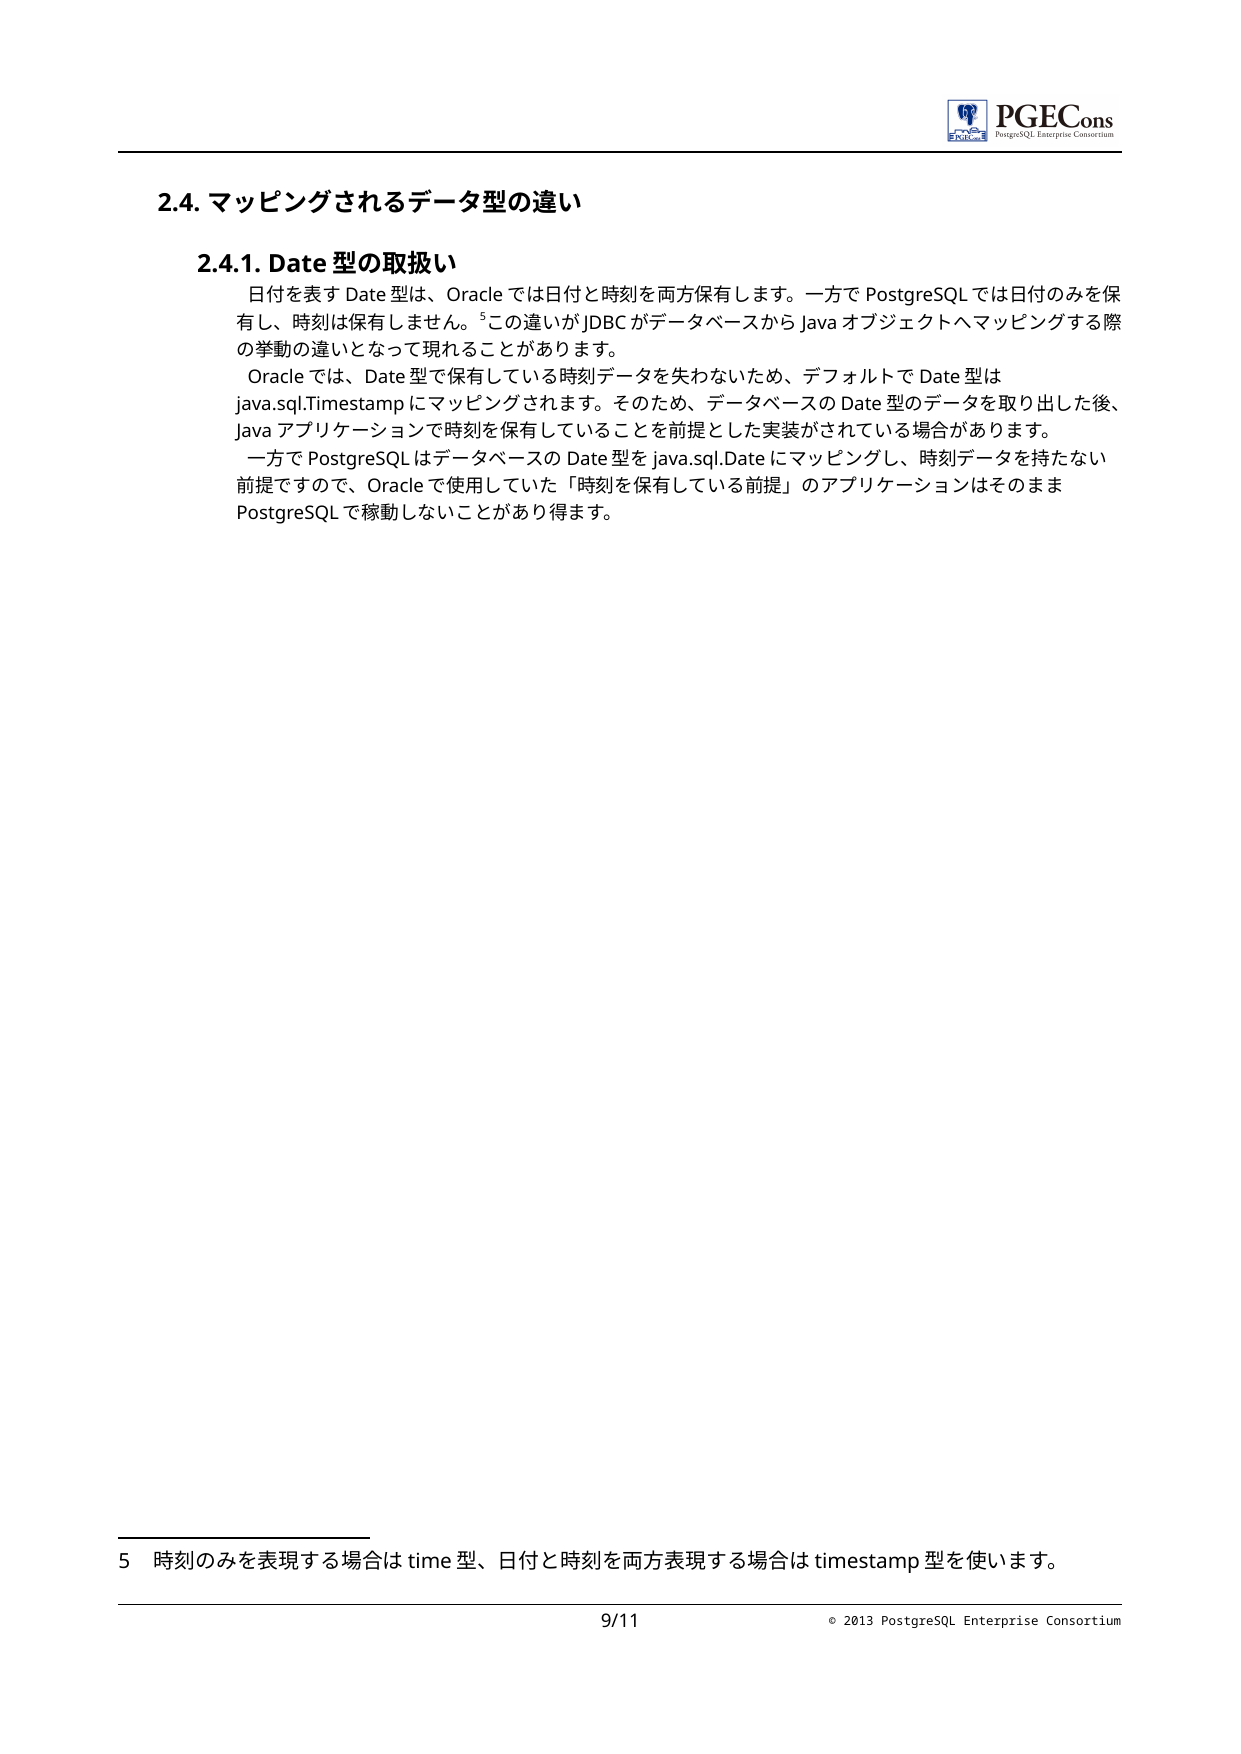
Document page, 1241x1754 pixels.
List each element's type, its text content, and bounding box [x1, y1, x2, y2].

subtitle Date型の取扱い [197, 244, 1122, 280]
text 時刻のみを表現する場合はtime型、日付と時刻を両方表現する場合はtimestamp型を使います。 [118, 1544, 1122, 1574]
subtitle マッピングされるデータ型の違い [157, 182, 1122, 218]
text Oracleでは、Date型で保有している時刻データを失わないため、デフォルトでDate型はjava.sql.Timestampにマッピングされます。そのため、データベースのDate型のデータを取り出した後、Javaアプリケーションで時刻を保有していることを前提とした実装がされている場合があります。 [236, 362, 1122, 443]
picture [941, 94, 1119, 147]
text 日付を表すDate型は、Oracleでは日付と時刻を両方保有します。一方でPostgreSQLでは日付のみを保有し、時刻は保有しません。この違いがJDBCがデータベースからJavaオブジェクトへマッピングする際の挙動の違いとなって現れることがあります。 [236, 280, 1122, 362]
text 一方でPostgreSQLはデータベースのDate型をjava.sql.Dateにマッピングし、時刻データを持たない前提ですので、Oracleで使用していた「時刻を保有している前提」のアプリケーションはそのままPostgreSQLで稼動しないことがあり得ます。 [236, 443, 1122, 525]
